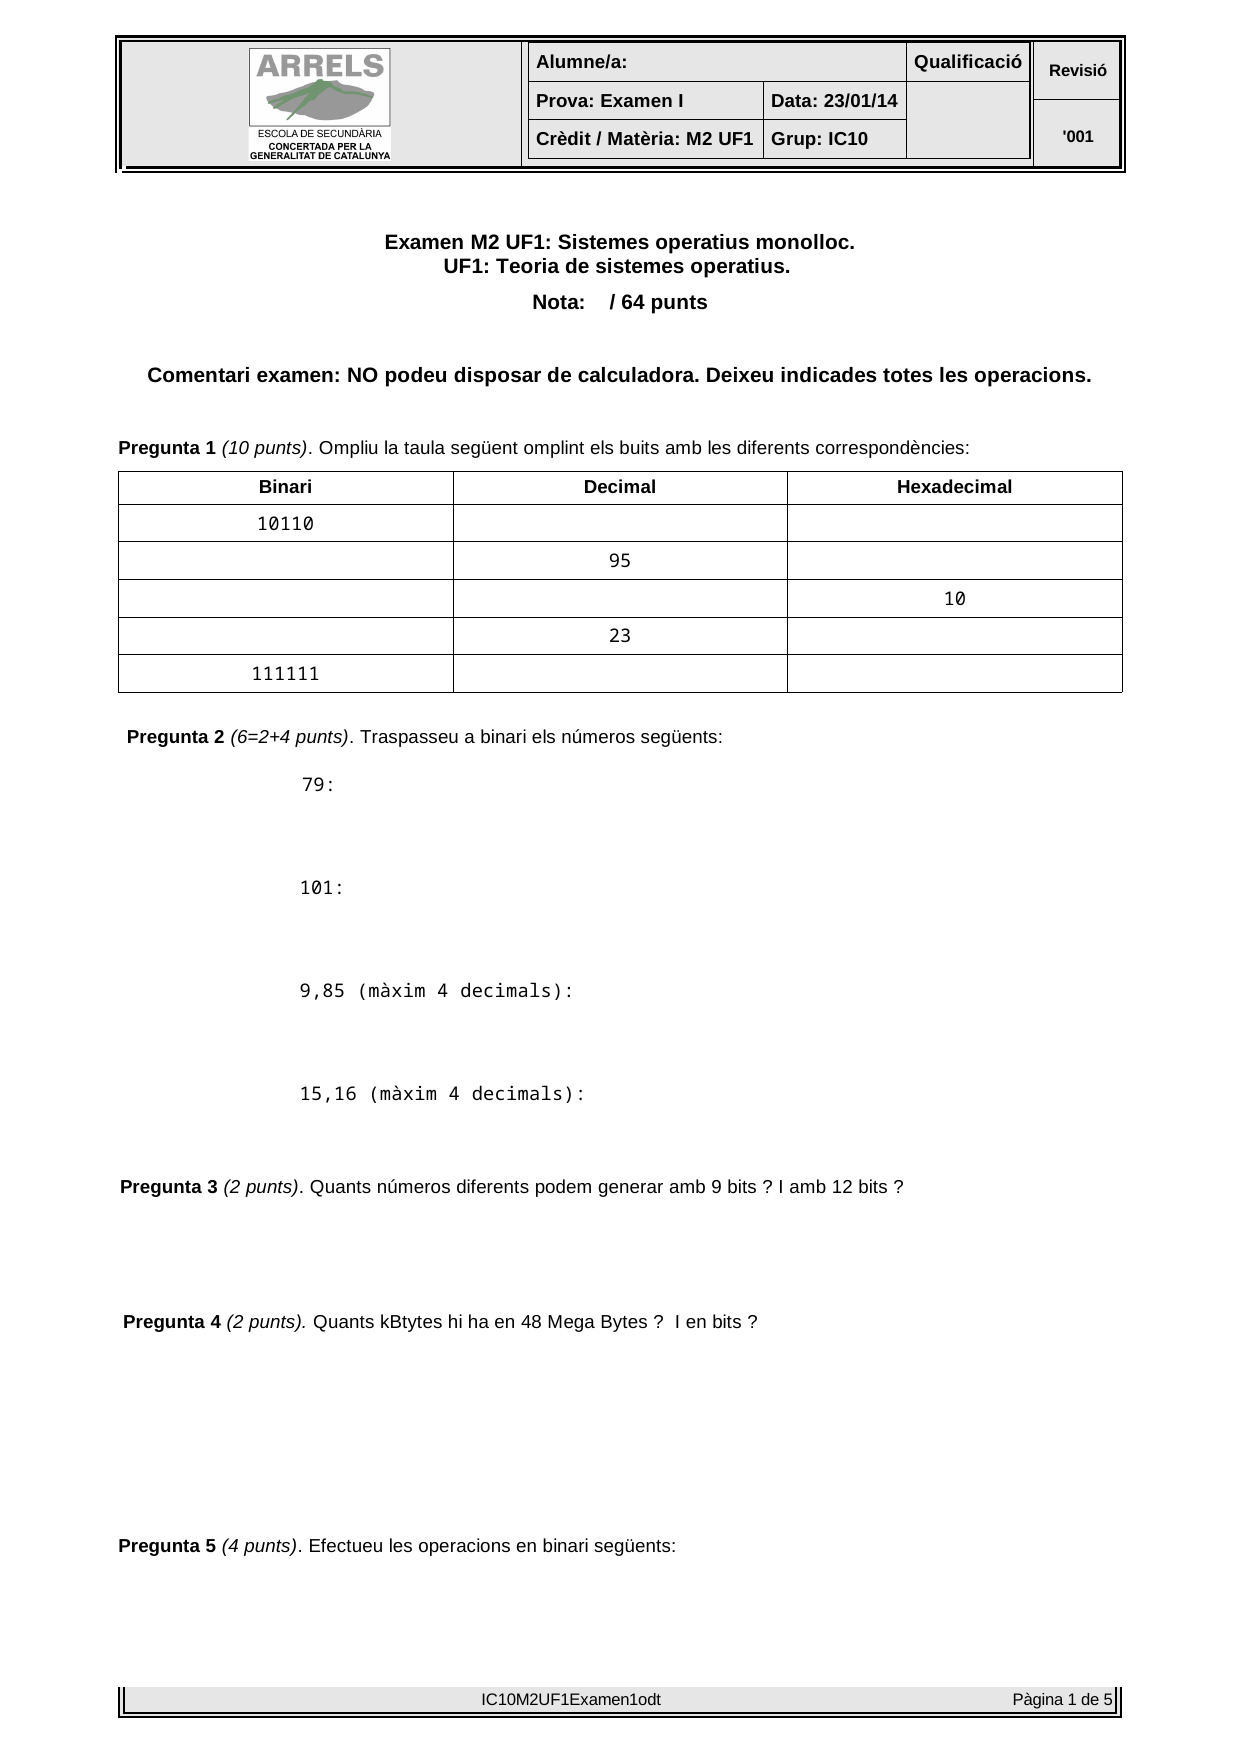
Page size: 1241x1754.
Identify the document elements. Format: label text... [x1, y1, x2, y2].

table_cell 23 [454, 618, 787, 654]
text Examen M2 UF1: Sistemes operatius monolloc. UF1: Teoria de sistemes operatius. [118, 230, 1122, 278]
table_cell [454, 505, 787, 541]
table_header Hexadecimal [788, 472, 1122, 504]
table_cell [119, 542, 453, 579]
list Pregunta 4 (2 punts). Quants kBtytes hi ha en 48 Mega Bytes ? I en bits ? [85, 1311, 1122, 1332]
table_cell [788, 542, 1122, 579]
table_cell 10 [788, 580, 1122, 617]
table_cell [454, 580, 787, 617]
text 15,16 (màxim 4 decimals): [118, 1080, 1122, 1106]
table_cell [119, 618, 453, 654]
list Pregunta 3 (2 punts). Quants números diferents podem generar amb 9 bits ? I amb 12 bits ? [82, 1176, 1122, 1198]
table_cell 111111 [119, 655, 453, 692]
text 79: [118, 771, 1122, 797]
table_header Decimal [454, 472, 787, 504]
text Comentari examen: NO podeu disposar de calculadora. Deixeu indicades totes les operacions. [118, 363, 1122, 387]
table_cell [788, 655, 1122, 692]
table_header Binari [119, 472, 453, 504]
table_cell [788, 505, 1122, 541]
table_cell [119, 580, 453, 617]
picture [248, 48, 391, 161]
text Pregunta 1 (10 punts). Ompliu la taula següent omplint els buits amb les diferents correspondències: [118, 437, 1122, 458]
text Nota: / 64 punts [118, 290, 1122, 314]
list Pregunta 5 (4 punts). Efectueu les operacions en binari següents: [81, 1535, 1122, 1556]
text 9,85 (màxim 4 decimals): [118, 977, 1122, 1003]
table_cell 95 [454, 542, 787, 579]
table_cell [788, 618, 1122, 654]
text 101: [118, 874, 1122, 900]
table_cell 10110 [119, 505, 453, 541]
list Pregunta 2 (6=2+4 punts). Traspasseu a binari els números següents: [84, 726, 1122, 747]
table_cell [454, 655, 787, 692]
